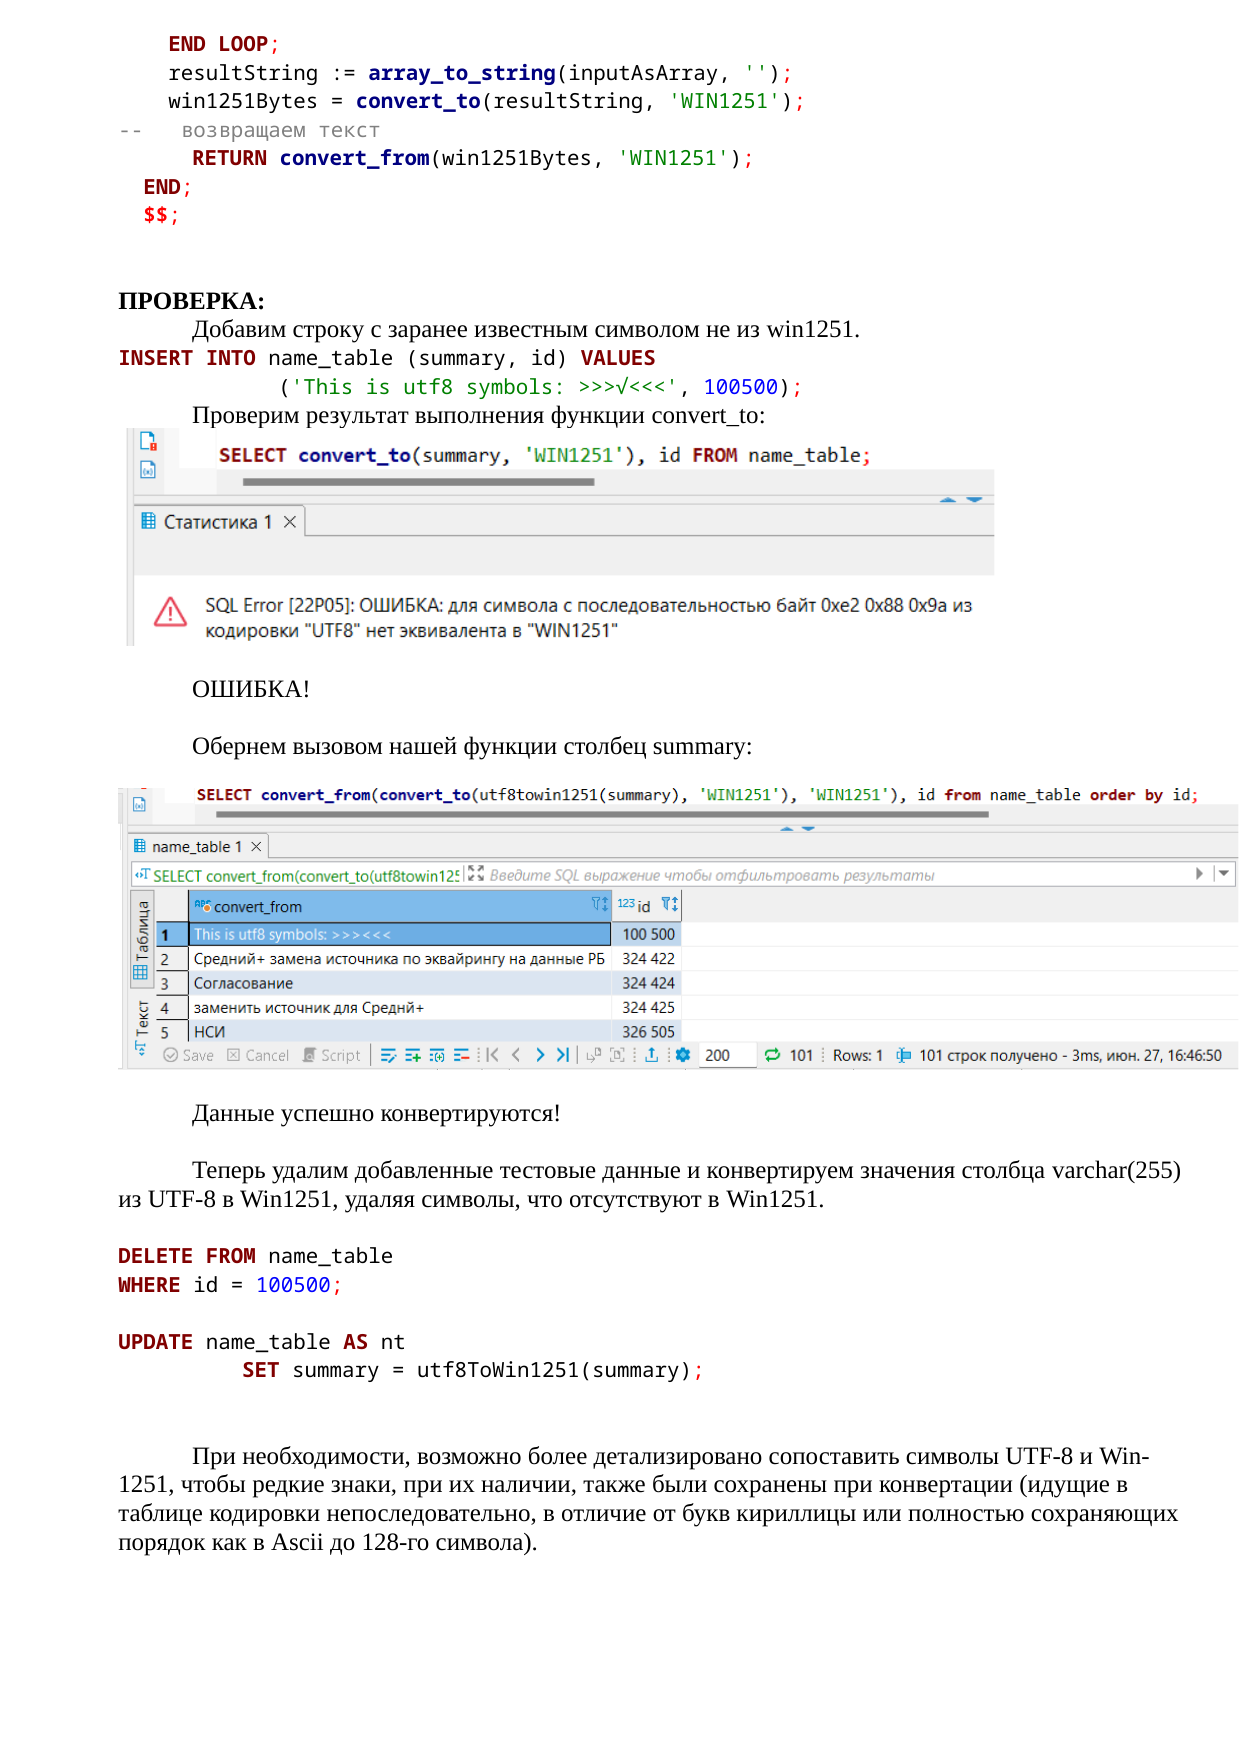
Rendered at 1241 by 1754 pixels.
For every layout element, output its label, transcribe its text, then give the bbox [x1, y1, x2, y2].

text ПРОВЕРКА: [118, 286, 1196, 314]
text ОШИБКА! [118, 674, 1196, 703]
text -- возвращаем текст [118, 115, 1196, 143]
text При необходимости, возможно более детализировано сопоставить символы UTF-8 и Win-1251, чтобы редкие знаки, при их наличии, также были сохранены при конвертации (идущие в таблице кодировки непоследовательно, в отличие от букв кириллицы или полностью сохраняющих порядок как в Ascii до 128-го символа). [118, 1441, 1196, 1556]
text END; [118, 172, 1196, 200]
text Данные успешно конвертируются! [118, 1098, 1196, 1127]
text Добавим строку с заранее известным символом не из win1251. [118, 314, 1196, 343]
text $$; [118, 200, 1196, 229]
text END LOOP; [118, 29, 1196, 58]
text DELETE FROM name_table [118, 1241, 1196, 1270]
text ('This is utf8 symbols: >>>√<<<', 100500); [118, 372, 1196, 400]
text SET summary = utf8ToWin1251(summary); [118, 1356, 1196, 1384]
text INSERT INTO name_table (summary, id) VALUES [118, 343, 1196, 372]
text Проверим результат выполнения функции convert_to: [118, 400, 1196, 429]
text resultString := array_to_string(inputAsArray, ''); [118, 58, 1196, 86]
text UPDATE name_table AS nt [118, 1327, 1196, 1356]
text WHERE id = 100500; [118, 1270, 1196, 1298]
text Теперь удалим добавленные тестовые данные и конвертируем значения столбца varchar(255) из UTF-8 в Win1251, удаляя символы, что отсутствуют в Win1251. [118, 1156, 1196, 1213]
text Обернем вызовом нашей функции столбец summary: [118, 731, 1196, 760]
text RETURN convert_from(win1251Bytes, 'WIN1251'); [118, 143, 1196, 172]
text win1251Bytes = convert_to(resultString, 'WIN1251'); [118, 86, 1196, 115]
